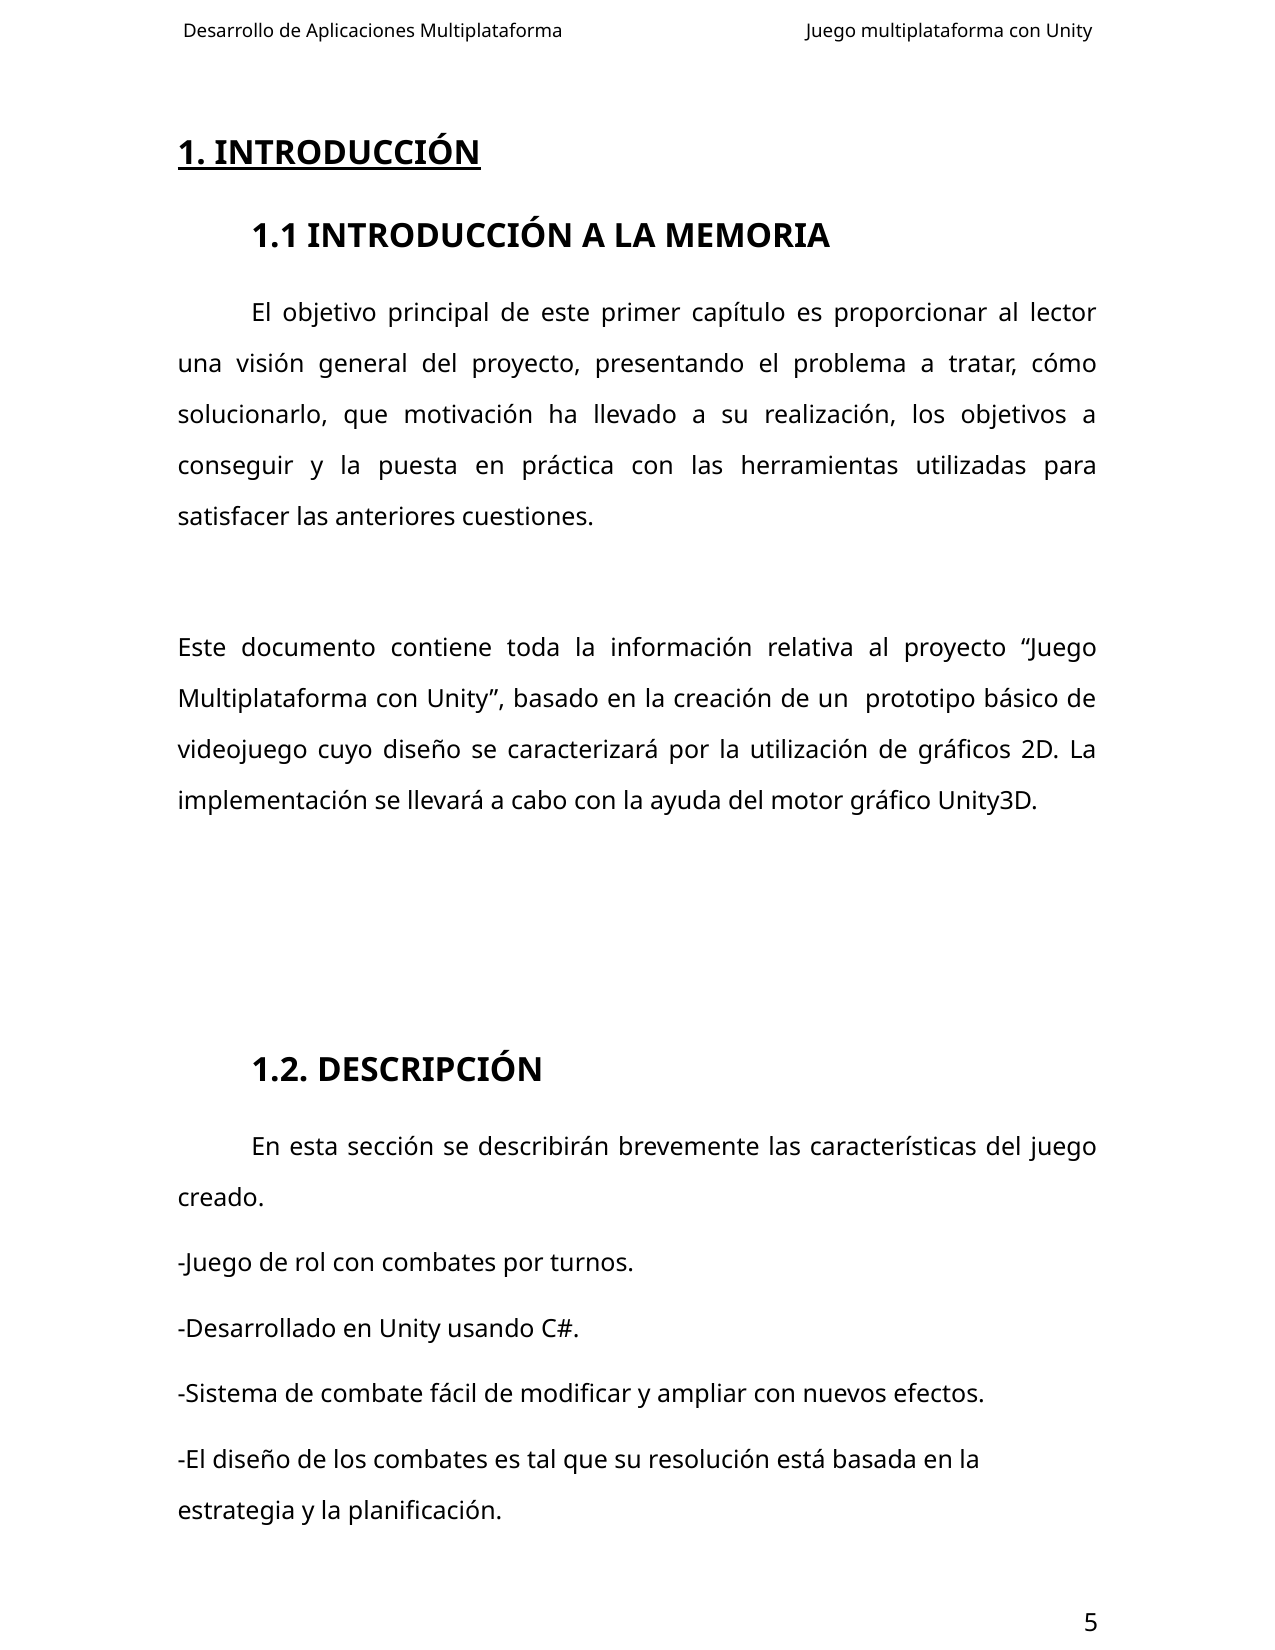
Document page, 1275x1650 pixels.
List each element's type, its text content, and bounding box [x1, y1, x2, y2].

text -El diseño de los combates es tal que su resolución está basada en la estrategia y la planificación. [177, 1442, 1098, 1527]
text -Juego de rol con combates por turnos. [177, 1245, 1098, 1279]
text -Desarrollado en Unity usando C#. [177, 1310, 1098, 1344]
text 1.2. DESCRIPCIÓN [177, 1045, 1098, 1091]
text Este documento contiene toda la información relativa al proyecto “Juego Multiplataforma con Unity”, basado en la creación de un prototipo básico de videojuego cuyo diseño se caracterizará por la utilización de gráficos 2D. La implementación se llevará a cabo con la ayuda del motor gráfico Unity3D. [177, 630, 1098, 817]
text 1. INTRODUCCIÓN [177, 129, 1098, 174]
text 1.1 INTRODUCCIÓN A LA MEMORIA [177, 212, 1098, 257]
text -Sistema de combate fácil de modificar y ampliar con nuevos efectos. [177, 1376, 1098, 1410]
text El objetivo principal de este primer capítulo es proporcionar al lector una visión general del proyecto, presentando el problema a tratar, cómo solucionarlo, que motivación ha llevado a su realización, los objetivos a conseguir y la puesta en práctica con las herramientas utilizadas para satisfacer las anteriores cuestiones. [177, 294, 1098, 533]
text En esta sección se describirán brevemente las características del juego creado. [177, 1128, 1098, 1213]
